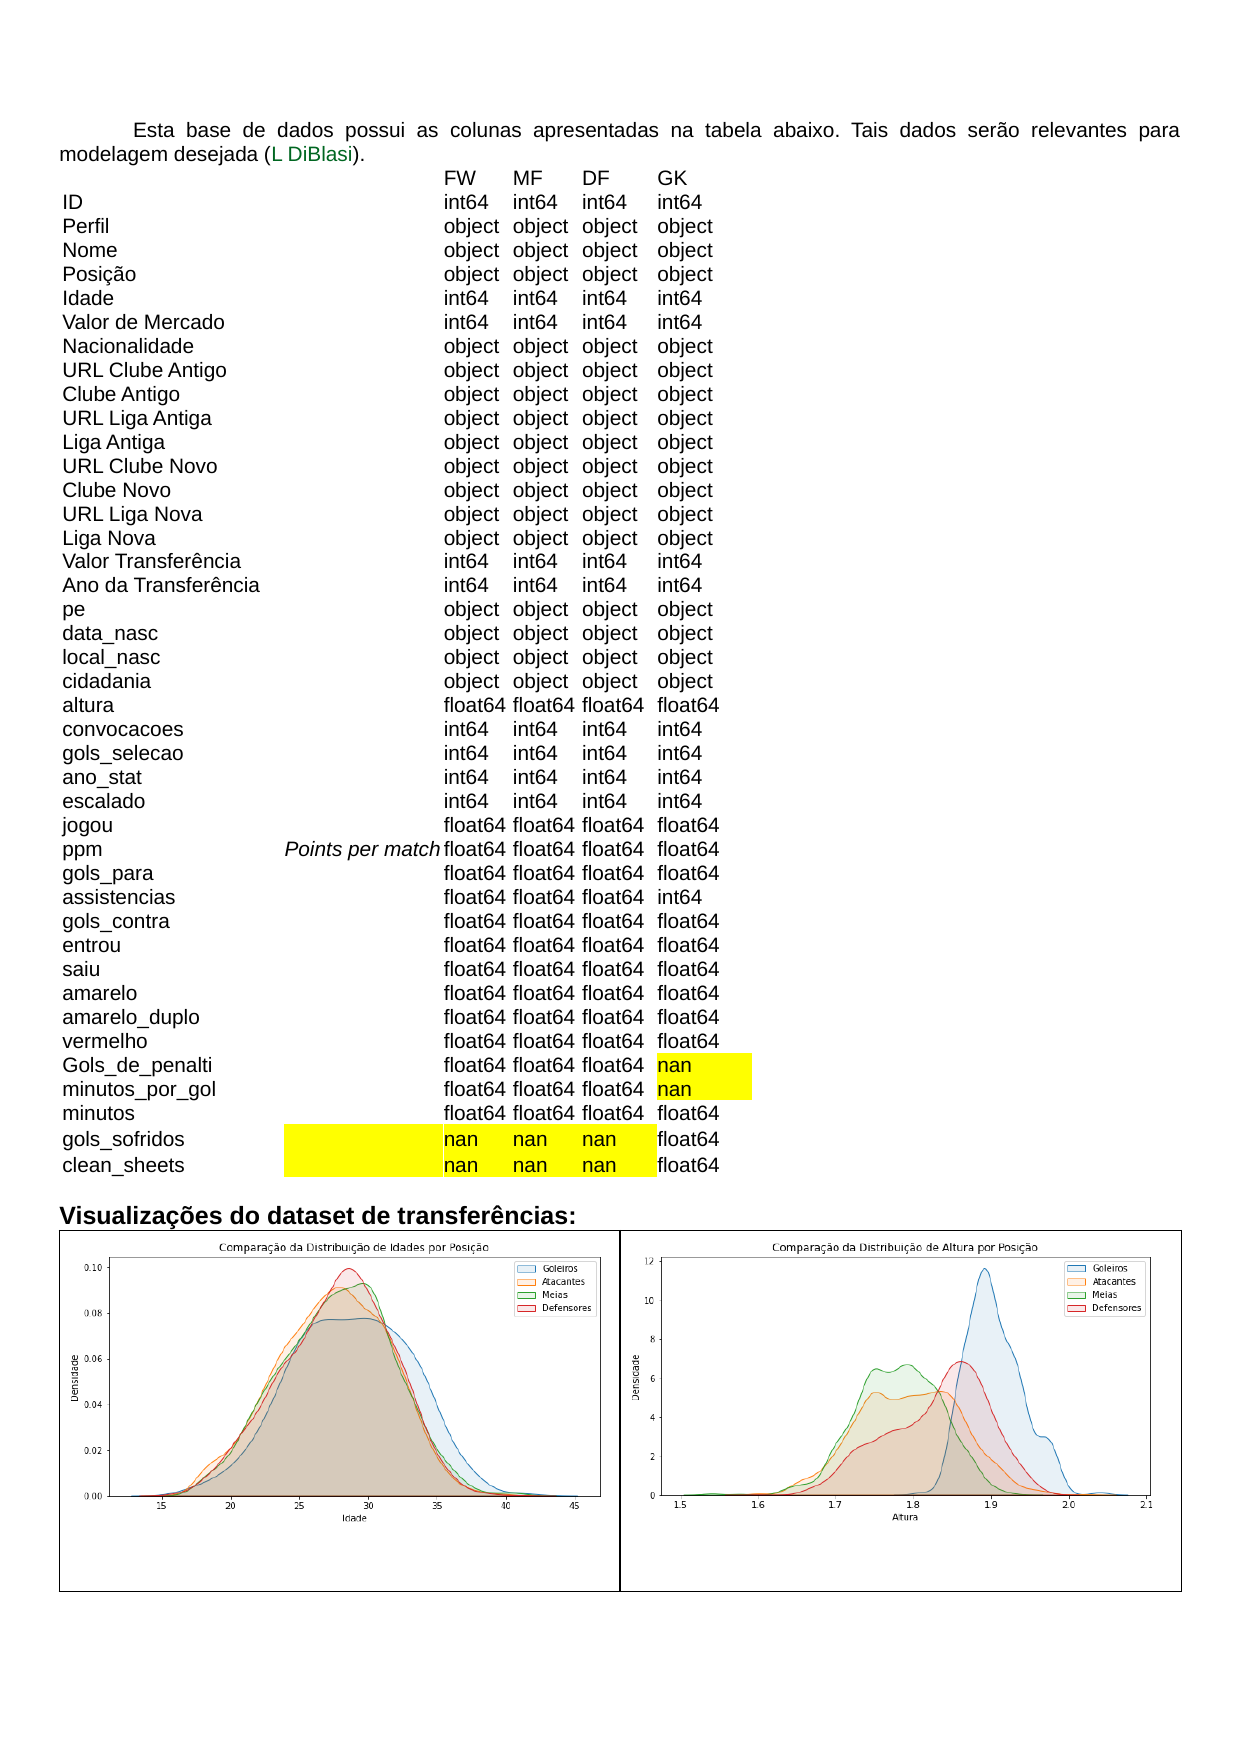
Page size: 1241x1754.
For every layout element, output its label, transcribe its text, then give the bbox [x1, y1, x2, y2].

table_cell float64 [657, 1100, 752, 1124]
table_cell object [582, 501, 657, 525]
table_cell Valor de Mercado [62, 310, 284, 334]
table_cell [284, 262, 443, 286]
table_cell [284, 1100, 443, 1124]
table_cell object [582, 430, 657, 453]
table_cell float64 [513, 1100, 582, 1124]
table_cell object [513, 621, 582, 645]
table_cell object [444, 478, 513, 501]
table_cell minutos [62, 1100, 284, 1124]
table_cell pe [62, 597, 284, 621]
table_cell [284, 1124, 443, 1153]
table_cell [284, 286, 443, 310]
table_cell jogou [62, 813, 284, 837]
table_cell [284, 501, 443, 525]
table_cell float64 [582, 981, 657, 1004]
table_cell int64 [582, 190, 657, 214]
table_cell nan [513, 1153, 582, 1177]
table_cell object [513, 525, 582, 549]
table_cell [284, 573, 443, 597]
table_cell object [582, 406, 657, 429]
table_cell float64 [657, 957, 752, 981]
table_cell object [513, 669, 582, 693]
table_cell float64 [582, 1029, 657, 1052]
table_cell [284, 238, 443, 262]
table_cell float64 [444, 693, 513, 717]
table_cell object [657, 454, 752, 477]
table_cell object [513, 382, 582, 406]
table_cell Clube Novo [62, 478, 284, 501]
table_cell float64 [444, 909, 513, 933]
table_cell float64 [513, 813, 582, 837]
table_cell int64 [513, 549, 582, 573]
table_cell object [657, 358, 752, 382]
table_cell int64 [657, 310, 752, 334]
table_cell ppm [62, 837, 284, 861]
table_cell object [582, 645, 657, 669]
table_cell vermelho [62, 1029, 284, 1052]
table_cell nan [657, 1053, 752, 1076]
table_cell float64 [657, 861, 752, 885]
table_cell clean_sheets [62, 1153, 284, 1177]
text Visualizações do dataset de transferências: [59, 1201, 1181, 1230]
table_cell object [513, 454, 582, 477]
table_cell float64 [657, 1124, 752, 1153]
table_cell float64 [582, 861, 657, 885]
table_cell int64 [582, 741, 657, 765]
table_cell object [513, 406, 582, 429]
table_cell object [657, 406, 752, 429]
table_cell int64 [444, 286, 513, 310]
table_cell float64 [444, 957, 513, 981]
table_cell [284, 813, 443, 837]
table_cell [284, 454, 443, 477]
table_cell Valor Transferência [62, 549, 284, 573]
table_cell [284, 190, 443, 214]
table_cell object [582, 454, 657, 477]
table_cell URL Clube Antigo [62, 358, 284, 382]
table_cell data_nasc [62, 621, 284, 645]
table_cell Posição [62, 262, 284, 286]
table_cell [284, 741, 443, 765]
table_header [62, 166, 284, 190]
table_cell int64 [657, 286, 752, 310]
table_cell int64 [657, 765, 752, 789]
table_cell object [582, 669, 657, 693]
table_cell object [513, 238, 582, 262]
table_cell int64 [582, 789, 657, 813]
table_cell URL Liga Antiga [62, 406, 284, 429]
table_cell [284, 717, 443, 741]
table_cell object [444, 597, 513, 621]
table_cell Nome [62, 238, 284, 262]
table_cell object [657, 645, 752, 669]
table_cell [284, 430, 443, 453]
table_cell [284, 358, 443, 382]
table_header [284, 166, 443, 190]
table_cell amarelo [62, 981, 284, 1004]
table_cell [284, 478, 443, 501]
table_cell Liga Nova [62, 525, 284, 549]
table_header [60, 1231, 619, 1591]
table_cell gols_sofridos [62, 1124, 284, 1153]
table_cell object [513, 597, 582, 621]
table_cell float64 [513, 957, 582, 981]
table_cell int64 [444, 549, 513, 573]
table_cell float64 [582, 885, 657, 909]
table_cell int64 [513, 741, 582, 765]
table_cell nan [657, 1076, 752, 1100]
table_cell object [657, 214, 752, 238]
table_cell int64 [582, 549, 657, 573]
table_cell convocacoes [62, 717, 284, 741]
table_cell [284, 957, 443, 981]
table_cell escalado [62, 789, 284, 813]
table_cell object [444, 645, 513, 669]
table_cell Clube Antigo [62, 382, 284, 406]
table_cell nan [444, 1153, 513, 1177]
table_cell float64 [513, 1029, 582, 1052]
table_cell object [657, 597, 752, 621]
table_cell object [582, 478, 657, 501]
table_cell object [513, 358, 582, 382]
table_cell object [657, 525, 752, 549]
table_cell float64 [582, 1053, 657, 1076]
table_cell int64 [444, 310, 513, 334]
table_cell int64 [582, 286, 657, 310]
table_cell int64 [657, 717, 752, 741]
table_cell [284, 1053, 443, 1076]
table_cell nan [582, 1153, 657, 1177]
table_cell int64 [513, 286, 582, 310]
table_cell object [657, 262, 752, 286]
table_cell float64 [582, 1005, 657, 1028]
table_cell int64 [513, 765, 582, 789]
table_cell object [444, 454, 513, 477]
table_cell URL Clube Novo [62, 454, 284, 477]
table_cell [284, 765, 443, 789]
table_cell float64 [444, 813, 513, 837]
table_cell float64 [582, 837, 657, 861]
table_cell [284, 981, 443, 1004]
table_cell object [513, 430, 582, 453]
table_cell object [657, 478, 752, 501]
table_cell cidadania [62, 669, 284, 693]
table_cell float64 [444, 1100, 513, 1124]
table_cell Points per match [284, 837, 443, 861]
table_cell int64 [657, 741, 752, 765]
table_cell float64 [657, 1153, 752, 1177]
table_cell [284, 1005, 443, 1028]
table_cell float64 [657, 1005, 752, 1028]
table_cell int64 [513, 573, 582, 597]
text Esta base de dados possui as colunas apresentadas na tabela abaixo. Tais dados serão relevantes para modelagem desejada (L DiBlasi). [59, 118, 1181, 166]
table_cell int64 [444, 789, 513, 813]
table_cell [284, 621, 443, 645]
table_cell object [444, 669, 513, 693]
table_cell object [444, 501, 513, 525]
table_cell local_nasc [62, 645, 284, 669]
table_cell float64 [444, 1005, 513, 1028]
table_cell object [513, 645, 582, 669]
table_cell nan [444, 1124, 513, 1153]
table_cell [284, 525, 443, 549]
table_cell nan [513, 1124, 582, 1153]
table_cell int64 [582, 310, 657, 334]
table_cell gols_contra [62, 909, 284, 933]
table_cell object [582, 262, 657, 286]
table_cell object [444, 214, 513, 238]
table_cell float64 [513, 1053, 582, 1076]
table_cell saiu [62, 957, 284, 981]
table_cell [284, 669, 443, 693]
table_cell URL Liga Nova [62, 501, 284, 525]
table_cell object [657, 382, 752, 406]
table_cell int64 [444, 741, 513, 765]
table_cell object [582, 597, 657, 621]
table_cell int64 [657, 789, 752, 813]
table_cell [284, 597, 443, 621]
table_cell float64 [513, 885, 582, 909]
table_cell int64 [444, 765, 513, 789]
table_cell assistencias [62, 885, 284, 909]
table_cell float64 [657, 1029, 752, 1052]
table_cell float64 [657, 933, 752, 957]
table_cell float64 [444, 981, 513, 1004]
table_cell object [582, 525, 657, 549]
table_cell object [657, 621, 752, 645]
table_cell [284, 885, 443, 909]
table_cell Ano da Transferência [62, 573, 284, 597]
table_cell float64 [513, 1005, 582, 1028]
table_cell [284, 334, 443, 358]
table_cell object [582, 334, 657, 358]
table_cell amarelo_duplo [62, 1005, 284, 1028]
table_cell object [444, 621, 513, 645]
table_cell float64 [444, 861, 513, 885]
table_cell [284, 1076, 443, 1100]
picture [64, 1236, 605, 1529]
table_cell float64 [513, 861, 582, 885]
table_cell object [444, 525, 513, 549]
table_header FW [444, 166, 513, 190]
table_cell Liga Antiga [62, 430, 284, 453]
table_cell float64 [582, 813, 657, 837]
table_cell float64 [582, 909, 657, 933]
table_cell object [513, 478, 582, 501]
table_cell object [657, 501, 752, 525]
table_cell object [582, 382, 657, 406]
table_cell gols_para [62, 861, 284, 885]
table_cell float64 [657, 909, 752, 933]
table_cell float64 [582, 957, 657, 981]
table_cell object [444, 430, 513, 453]
table_cell object [582, 621, 657, 645]
table_cell int64 [513, 190, 582, 214]
table_cell float64 [444, 837, 513, 861]
table_cell minutos_por_gol [62, 1076, 284, 1100]
table_cell int64 [513, 717, 582, 741]
table_cell ID [62, 190, 284, 214]
table_cell [284, 861, 443, 885]
table_cell [284, 382, 443, 406]
table_cell int64 [513, 310, 582, 334]
table_cell float64 [582, 933, 657, 957]
table_cell object [513, 501, 582, 525]
table_cell object [657, 669, 752, 693]
table_cell int64 [657, 573, 752, 597]
table_cell object [657, 238, 752, 262]
table_cell Gols_de_penalti [62, 1053, 284, 1076]
table_header [621, 1231, 1181, 1591]
table_cell [284, 310, 443, 334]
table_cell float64 [444, 933, 513, 957]
table_cell object [444, 334, 513, 358]
table_cell float64 [582, 693, 657, 717]
table_cell object [657, 334, 752, 358]
table_cell float64 [657, 813, 752, 837]
table_cell [284, 645, 443, 669]
table_cell [284, 933, 443, 957]
table_header MF [513, 166, 582, 190]
table_cell float64 [582, 1076, 657, 1100]
table_cell object [582, 238, 657, 262]
table_cell float64 [513, 693, 582, 717]
table_cell float64 [513, 981, 582, 1004]
table_header GK [657, 166, 752, 190]
table_cell ano_stat [62, 765, 284, 789]
table_cell object [444, 262, 513, 286]
table_header DF [582, 166, 657, 190]
table_cell int64 [657, 885, 752, 909]
table_cell object [513, 262, 582, 286]
table_cell object [444, 238, 513, 262]
table_cell float64 [513, 933, 582, 957]
table_cell [284, 789, 443, 813]
table_cell [284, 1153, 443, 1177]
table_cell [284, 693, 443, 717]
picture [625, 1236, 1159, 1528]
table_cell [284, 406, 443, 429]
table_cell float64 [444, 885, 513, 909]
table_cell int64 [582, 573, 657, 597]
table_cell [284, 549, 443, 573]
table_cell gols_selecao [62, 741, 284, 765]
table_cell Idade [62, 286, 284, 310]
table_cell int64 [444, 717, 513, 741]
table_cell float64 [657, 837, 752, 861]
table_cell altura [62, 693, 284, 717]
table_cell int64 [513, 789, 582, 813]
table_cell float64 [513, 837, 582, 861]
table_cell [284, 1029, 443, 1052]
table_cell object [444, 406, 513, 429]
table_cell Perfil [62, 214, 284, 238]
table_cell int64 [444, 190, 513, 214]
table_cell object [582, 214, 657, 238]
table_cell float64 [513, 909, 582, 933]
table_cell object [444, 358, 513, 382]
table_cell object [513, 334, 582, 358]
table_cell float64 [444, 1029, 513, 1052]
table_cell float64 [582, 1100, 657, 1124]
table_cell object [444, 382, 513, 406]
table_cell object [657, 430, 752, 453]
table_cell object [582, 358, 657, 382]
table_cell float64 [657, 981, 752, 1004]
table_cell [284, 214, 443, 238]
table_cell Nacionalidade [62, 334, 284, 358]
table_cell object [513, 214, 582, 238]
table_cell float64 [444, 1076, 513, 1100]
table_cell nan [582, 1124, 657, 1153]
table_cell float64 [513, 1076, 582, 1100]
table_cell entrou [62, 933, 284, 957]
table_cell int64 [657, 549, 752, 573]
table_cell int64 [582, 765, 657, 789]
table_cell int64 [582, 717, 657, 741]
table_cell float64 [444, 1053, 513, 1076]
table_cell float64 [657, 693, 752, 717]
table_cell int64 [444, 573, 513, 597]
table_cell int64 [657, 190, 752, 214]
table_cell [284, 909, 443, 933]
